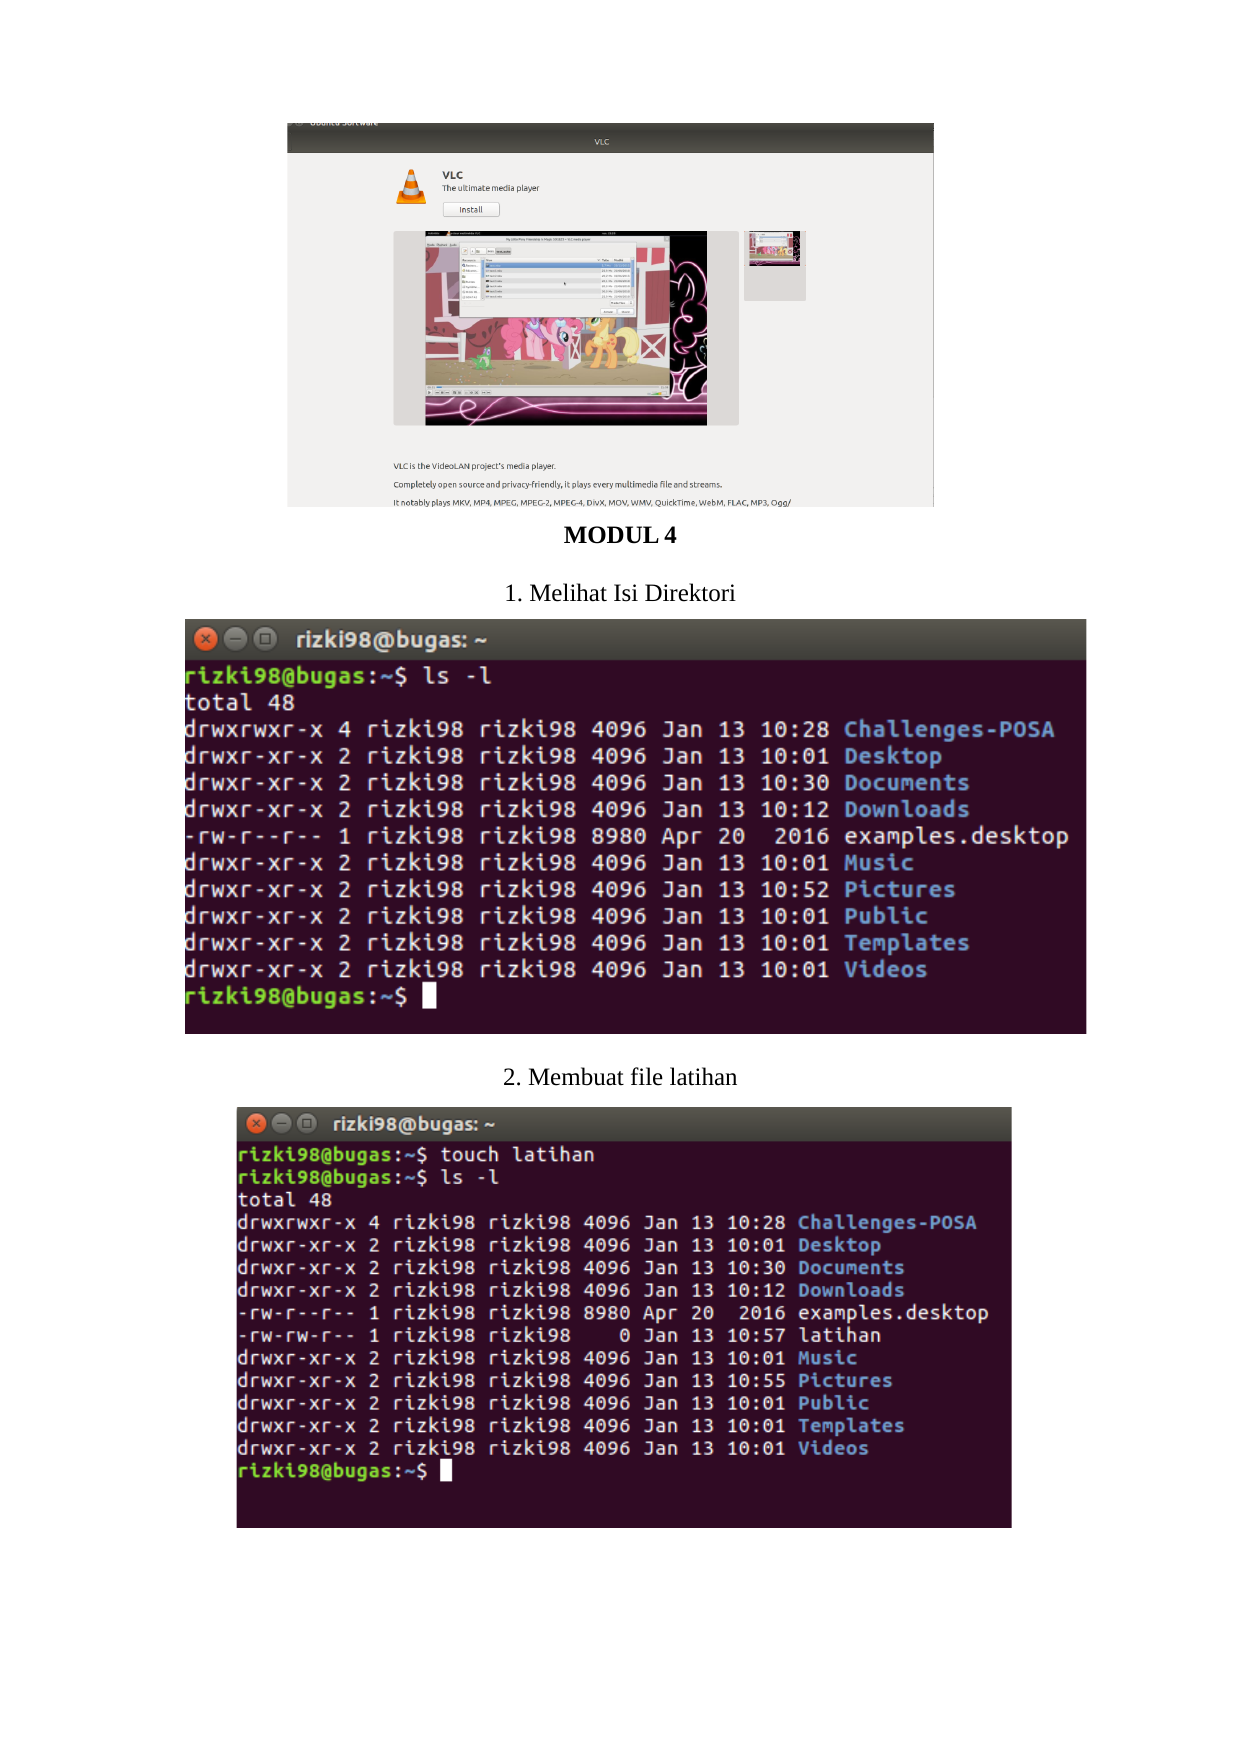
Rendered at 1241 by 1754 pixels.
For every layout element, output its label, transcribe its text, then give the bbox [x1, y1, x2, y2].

text 1. Melihat Isi Direktori [118, 578, 1122, 607]
picture [185, 619, 1087, 1034]
picture [236, 1107, 1012, 1528]
text 2. Membuat file latihan [118, 1062, 1122, 1091]
picture [287, 123, 934, 507]
text MODUL 4 [118, 521, 1122, 549]
